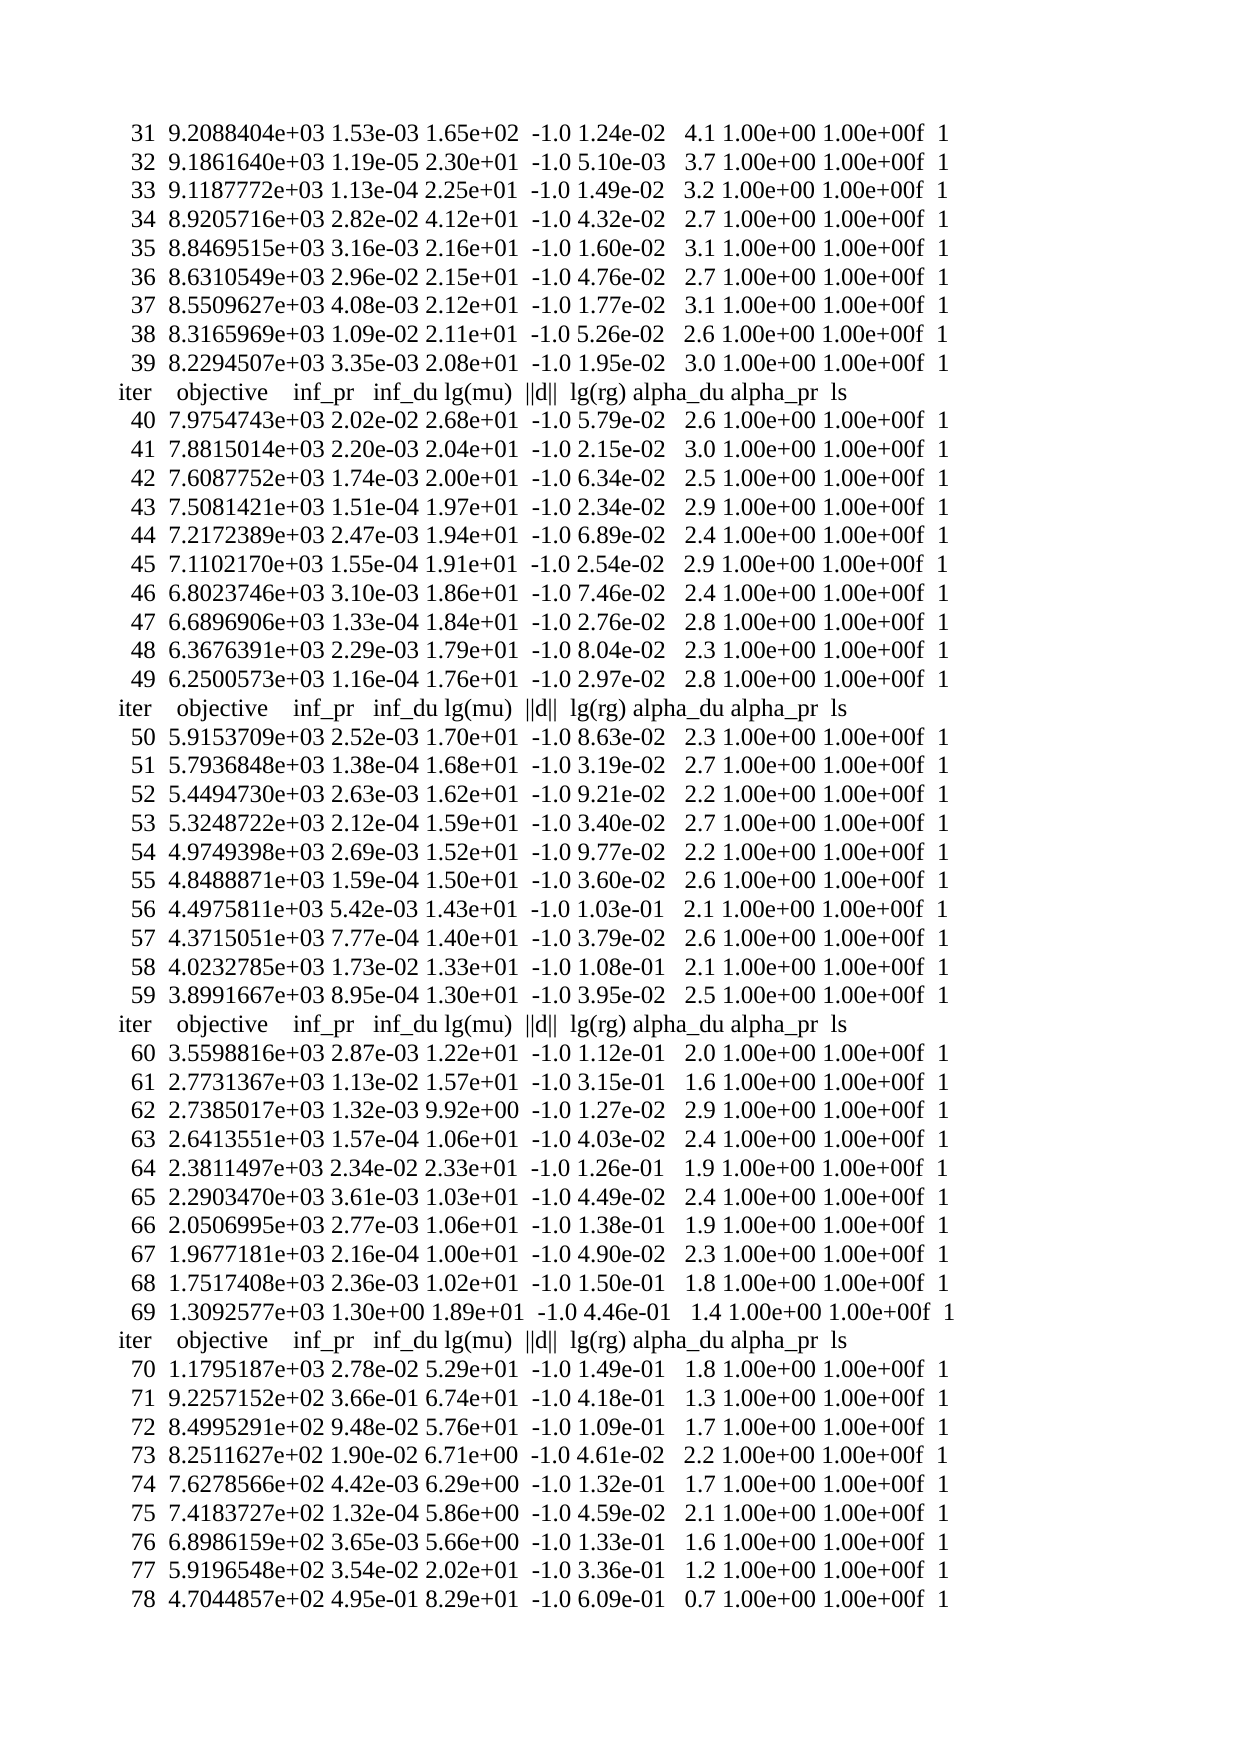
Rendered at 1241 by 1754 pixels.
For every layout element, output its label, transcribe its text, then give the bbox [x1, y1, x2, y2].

text 40 7.9754743e+03 2.02e-02 2.68e+01 -1.0 5.79e-02 2.6 1.00e+00 1.00e+00f 1 [118, 406, 1122, 434]
text iter objective inf_pr inf_du lg(mu) ||d|| lg(rg) alpha_du alpha_pr ls [118, 693, 1122, 722]
text 67 1.9677181e+03 2.16e-04 1.00e+01 -1.0 4.90e-02 2.3 1.00e+00 1.00e+00f 1 [118, 1239, 1122, 1268]
text 37 8.5509627e+03 4.08e-03 2.12e+01 -1.0 1.77e-02 3.1 1.00e+00 1.00e+00f 1 [118, 291, 1122, 319]
text 44 7.2172389e+03 2.47e-03 1.94e+01 -1.0 6.89e-02 2.4 1.00e+00 1.00e+00f 1 [118, 521, 1122, 549]
text 50 5.9153709e+03 2.52e-03 1.70e+01 -1.0 8.63e-02 2.3 1.00e+00 1.00e+00f 1 [118, 722, 1122, 751]
text iter objective inf_pr inf_du lg(mu) ||d|| lg(rg) alpha_du alpha_pr ls [118, 377, 1122, 406]
text 57 4.3715051e+03 7.77e-04 1.40e+01 -1.0 3.79e-02 2.6 1.00e+00 1.00e+00f 1 [118, 923, 1122, 952]
text 64 2.3811497e+03 2.34e-02 2.33e+01 -1.0 1.26e-01 1.9 1.00e+00 1.00e+00f 1 [118, 1153, 1122, 1182]
text 54 4.9749398e+03 2.69e-03 1.52e+01 -1.0 9.77e-02 2.2 1.00e+00 1.00e+00f 1 [118, 837, 1122, 866]
text 66 2.0506995e+03 2.77e-03 1.06e+01 -1.0 1.38e-01 1.9 1.00e+00 1.00e+00f 1 [118, 1211, 1122, 1239]
text 76 6.8986159e+02 3.65e-03 5.66e+00 -1.0 1.33e-01 1.6 1.00e+00 1.00e+00f 1 [118, 1527, 1122, 1556]
text 65 2.2903470e+03 3.61e-03 1.03e+01 -1.0 4.49e-02 2.4 1.00e+00 1.00e+00f 1 [118, 1182, 1122, 1211]
text 73 8.2511627e+02 1.90e-02 6.71e+00 -1.0 4.61e-02 2.2 1.00e+00 1.00e+00f 1 [118, 1441, 1122, 1469]
text 55 4.8488871e+03 1.59e-04 1.50e+01 -1.0 3.60e-02 2.6 1.00e+00 1.00e+00f 1 [118, 866, 1122, 894]
text 59 3.8991667e+03 8.95e-04 1.30e+01 -1.0 3.95e-02 2.5 1.00e+00 1.00e+00f 1 [118, 981, 1122, 1009]
text 43 7.5081421e+03 1.51e-04 1.97e+01 -1.0 2.34e-02 2.9 1.00e+00 1.00e+00f 1 [118, 492, 1122, 521]
text 35 8.8469515e+03 3.16e-03 2.16e+01 -1.0 1.60e-02 3.1 1.00e+00 1.00e+00f 1 [118, 233, 1122, 262]
text 45 7.1102170e+03 1.55e-04 1.91e+01 -1.0 2.54e-02 2.9 1.00e+00 1.00e+00f 1 [118, 549, 1122, 578]
text iter objective inf_pr inf_du lg(mu) ||d|| lg(rg) alpha_du alpha_pr ls [118, 1009, 1122, 1038]
text 78 4.7044857e+02 4.95e-01 8.29e+01 -1.0 6.09e-01 0.7 1.00e+00 1.00e+00f 1 [118, 1584, 1122, 1613]
text 75 7.4183727e+02 1.32e-04 5.86e+00 -1.0 4.59e-02 2.1 1.00e+00 1.00e+00f 1 [118, 1498, 1122, 1527]
text 38 8.3165969e+03 1.09e-02 2.11e+01 -1.0 5.26e-02 2.6 1.00e+00 1.00e+00f 1 [118, 319, 1122, 348]
text 36 8.6310549e+03 2.96e-02 2.15e+01 -1.0 4.76e-02 2.7 1.00e+00 1.00e+00f 1 [118, 262, 1122, 291]
text 58 4.0232785e+03 1.73e-02 1.33e+01 -1.0 1.08e-01 2.1 1.00e+00 1.00e+00f 1 [118, 952, 1122, 981]
text 34 8.9205716e+03 2.82e-02 4.12e+01 -1.0 4.32e-02 2.7 1.00e+00 1.00e+00f 1 [118, 204, 1122, 233]
text 63 2.6413551e+03 1.57e-04 1.06e+01 -1.0 4.03e-02 2.4 1.00e+00 1.00e+00f 1 [118, 1124, 1122, 1153]
text 46 6.8023746e+03 3.10e-03 1.86e+01 -1.0 7.46e-02 2.4 1.00e+00 1.00e+00f 1 [118, 578, 1122, 607]
text 53 5.3248722e+03 2.12e-04 1.59e+01 -1.0 3.40e-02 2.7 1.00e+00 1.00e+00f 1 [118, 808, 1122, 837]
text 39 8.2294507e+03 3.35e-03 2.08e+01 -1.0 1.95e-02 3.0 1.00e+00 1.00e+00f 1 [118, 348, 1122, 377]
text iter objective inf_pr inf_du lg(mu) ||d|| lg(rg) alpha_du alpha_pr ls [118, 1326, 1122, 1354]
text 48 6.3676391e+03 2.29e-03 1.79e+01 -1.0 8.04e-02 2.3 1.00e+00 1.00e+00f 1 [118, 636, 1122, 664]
text 61 2.7731367e+03 1.13e-02 1.57e+01 -1.0 3.15e-01 1.6 1.00e+00 1.00e+00f 1 [118, 1067, 1122, 1096]
text 70 1.1795187e+03 2.78e-02 5.29e+01 -1.0 1.49e-01 1.8 1.00e+00 1.00e+00f 1 [118, 1354, 1122, 1383]
text 31 9.2088404e+03 1.53e-03 1.65e+02 -1.0 1.24e-02 4.1 1.00e+00 1.00e+00f 1 [118, 118, 1122, 147]
text 47 6.6896906e+03 1.33e-04 1.84e+01 -1.0 2.76e-02 2.8 1.00e+00 1.00e+00f 1 [118, 607, 1122, 636]
text 51 5.7936848e+03 1.38e-04 1.68e+01 -1.0 3.19e-02 2.7 1.00e+00 1.00e+00f 1 [118, 751, 1122, 779]
text 32 9.1861640e+03 1.19e-05 2.30e+01 -1.0 5.10e-03 3.7 1.00e+00 1.00e+00f 1 [118, 147, 1122, 176]
text 71 9.2257152e+02 3.66e-01 6.74e+01 -1.0 4.18e-01 1.3 1.00e+00 1.00e+00f 1 [118, 1383, 1122, 1412]
text 52 5.4494730e+03 2.63e-03 1.62e+01 -1.0 9.21e-02 2.2 1.00e+00 1.00e+00f 1 [118, 779, 1122, 808]
text 62 2.7385017e+03 1.32e-03 9.92e+00 -1.0 1.27e-02 2.9 1.00e+00 1.00e+00f 1 [118, 1096, 1122, 1124]
text 77 5.9196548e+02 3.54e-02 2.02e+01 -1.0 3.36e-01 1.2 1.00e+00 1.00e+00f 1 [118, 1556, 1122, 1584]
text 49 6.2500573e+03 1.16e-04 1.76e+01 -1.0 2.97e-02 2.8 1.00e+00 1.00e+00f 1 [118, 664, 1122, 693]
text 69 1.3092577e+03 1.30e+00 1.89e+01 -1.0 4.46e-01 1.4 1.00e+00 1.00e+00f 1 [118, 1297, 1122, 1326]
text 41 7.8815014e+03 2.20e-03 2.04e+01 -1.0 2.15e-02 3.0 1.00e+00 1.00e+00f 1 [118, 434, 1122, 463]
text 68 1.7517408e+03 2.36e-03 1.02e+01 -1.0 1.50e-01 1.8 1.00e+00 1.00e+00f 1 [118, 1268, 1122, 1297]
text 74 7.6278566e+02 4.42e-03 6.29e+00 -1.0 1.32e-01 1.7 1.00e+00 1.00e+00f 1 [118, 1469, 1122, 1498]
text 60 3.5598816e+03 2.87e-03 1.22e+01 -1.0 1.12e-01 2.0 1.00e+00 1.00e+00f 1 [118, 1038, 1122, 1067]
text 72 8.4995291e+02 9.48e-02 5.76e+01 -1.0 1.09e-01 1.7 1.00e+00 1.00e+00f 1 [118, 1412, 1122, 1441]
text 33 9.1187772e+03 1.13e-04 2.25e+01 -1.0 1.49e-02 3.2 1.00e+00 1.00e+00f 1 [118, 176, 1122, 204]
text 42 7.6087752e+03 1.74e-03 2.00e+01 -1.0 6.34e-02 2.5 1.00e+00 1.00e+00f 1 [118, 463, 1122, 492]
text 56 4.4975811e+03 5.42e-03 1.43e+01 -1.0 1.03e-01 2.1 1.00e+00 1.00e+00f 1 [118, 894, 1122, 923]
